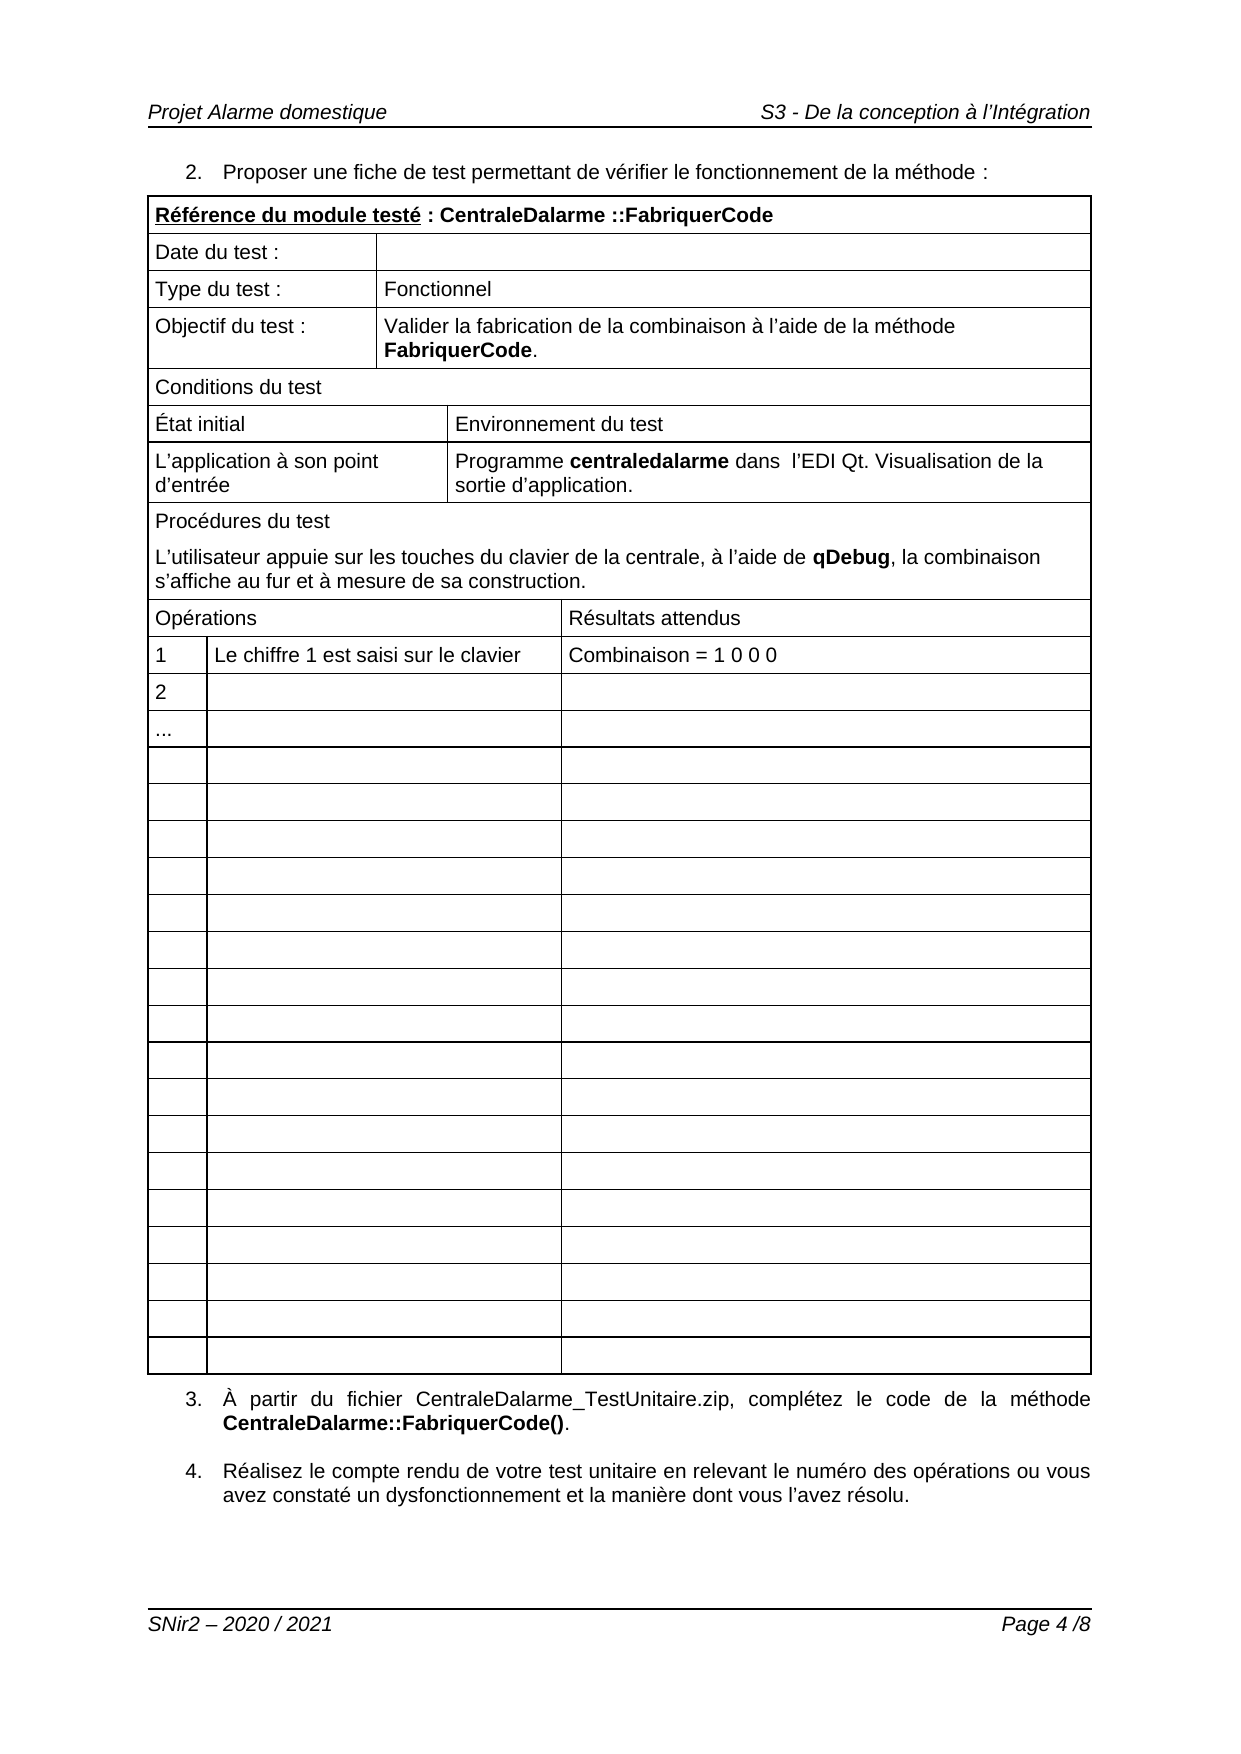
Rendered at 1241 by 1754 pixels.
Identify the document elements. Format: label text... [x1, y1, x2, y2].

table_cell Environnement du test [448, 406, 1090, 441]
table_cell [562, 1079, 1090, 1115]
table_cell Combinaison = 1 0 0 0 [562, 637, 1090, 673]
table_cell [208, 784, 561, 820]
table_cell [149, 932, 206, 968]
table_cell [149, 1227, 206, 1263]
table_cell [562, 711, 1090, 746]
table_cell Objectif du test : [149, 308, 376, 368]
table_cell [208, 1153, 561, 1189]
table_cell [149, 1338, 206, 1373]
table_cell [562, 784, 1090, 820]
table_cell [208, 1227, 561, 1263]
table_cell État initial [149, 406, 447, 441]
table_cell [149, 1190, 206, 1226]
table_cell 2 [149, 674, 206, 709]
table_cell [149, 895, 206, 931]
table_cell [149, 1116, 206, 1152]
table_cell [562, 1006, 1090, 1041]
table_cell [149, 784, 206, 820]
table_cell [562, 748, 1090, 783]
table_cell [149, 1079, 206, 1115]
table_cell [208, 1264, 561, 1299]
table_cell [149, 1043, 206, 1078]
table_cell Résultats attendus [562, 600, 1090, 636]
table_cell ... [149, 711, 206, 746]
table_cell [208, 711, 561, 746]
table_cell [377, 234, 1090, 270]
table_cell [208, 821, 561, 857]
table_cell Type du test : [149, 271, 376, 307]
table_cell [208, 1301, 561, 1336]
table_cell [208, 1079, 561, 1115]
table_cell [149, 1153, 206, 1189]
table_cell [562, 821, 1090, 857]
table_cell [562, 969, 1090, 1004]
table_cell 1 [149, 637, 206, 673]
table_cell [562, 1190, 1090, 1226]
list À partir du fichier CentraleDalarme_TestUnitaire.zip, complétez le code de la méthode CentraleDalarme::FabriquerCode(). [185, 1387, 1092, 1435]
table_cell Conditions du test [149, 369, 1090, 404]
table_cell [562, 858, 1090, 894]
table_cell [562, 1043, 1090, 1078]
table_cell [562, 1153, 1090, 1189]
table_cell [149, 858, 206, 894]
table_cell [562, 932, 1090, 968]
table_cell Procédures du test L’utilisateur appuie sur les touches du clavier de la centrale, à l’aide de qDebug, la combinaison s’affiche au fur et à mesure de sa construction. [149, 503, 1090, 599]
table_cell [208, 1006, 561, 1041]
table_cell Valider la fabrication de la combinaison à l’aide de la méthode FabriquerCode. [377, 308, 1090, 368]
table_cell [208, 858, 561, 894]
table_cell [149, 1301, 206, 1336]
table_cell [208, 932, 561, 968]
table_cell L’application à son point d’entrée [149, 443, 447, 502]
table_cell [562, 1301, 1090, 1336]
table_cell Opérations [149, 600, 561, 636]
table_cell [208, 969, 561, 1004]
table_cell [562, 1338, 1090, 1373]
table_cell [562, 1227, 1090, 1263]
table_cell [562, 674, 1090, 709]
table_cell [149, 1264, 206, 1299]
table_cell Le chiffre 1 est saisi sur le clavier [208, 637, 561, 673]
table_cell [149, 1006, 206, 1041]
list Proposer une fiche de test permettant de vérifier le fonctionnement de la méthode : [185, 159, 1092, 183]
table_cell [562, 1264, 1090, 1299]
table_cell [562, 1116, 1090, 1152]
table_cell [208, 1043, 561, 1078]
table_cell Programme centraledalarme dans l’EDI Qt. Visualisation de la sortie d’application. [448, 443, 1090, 502]
table_cell [149, 969, 206, 1004]
table_cell Fonctionnel [377, 271, 1090, 307]
table_cell [562, 895, 1090, 931]
table_cell [149, 821, 206, 857]
list Réalisez le compte rendu de votre test unitaire en relevant le numéro des opérations ou vous avez constaté un dysfonctionnement et la manière dont vous l’avez résolu. [185, 1459, 1092, 1507]
table_cell [208, 895, 561, 931]
table_cell [149, 748, 206, 783]
table_cell [208, 674, 561, 709]
table_cell [208, 1338, 561, 1373]
table_cell [208, 748, 561, 783]
table_cell [208, 1116, 561, 1152]
table_cell [208, 1190, 561, 1226]
table_cell Date du test : [149, 234, 376, 270]
table_header Référence du module testé : CentraleDalarme ::FabriquerCode [149, 197, 1090, 233]
